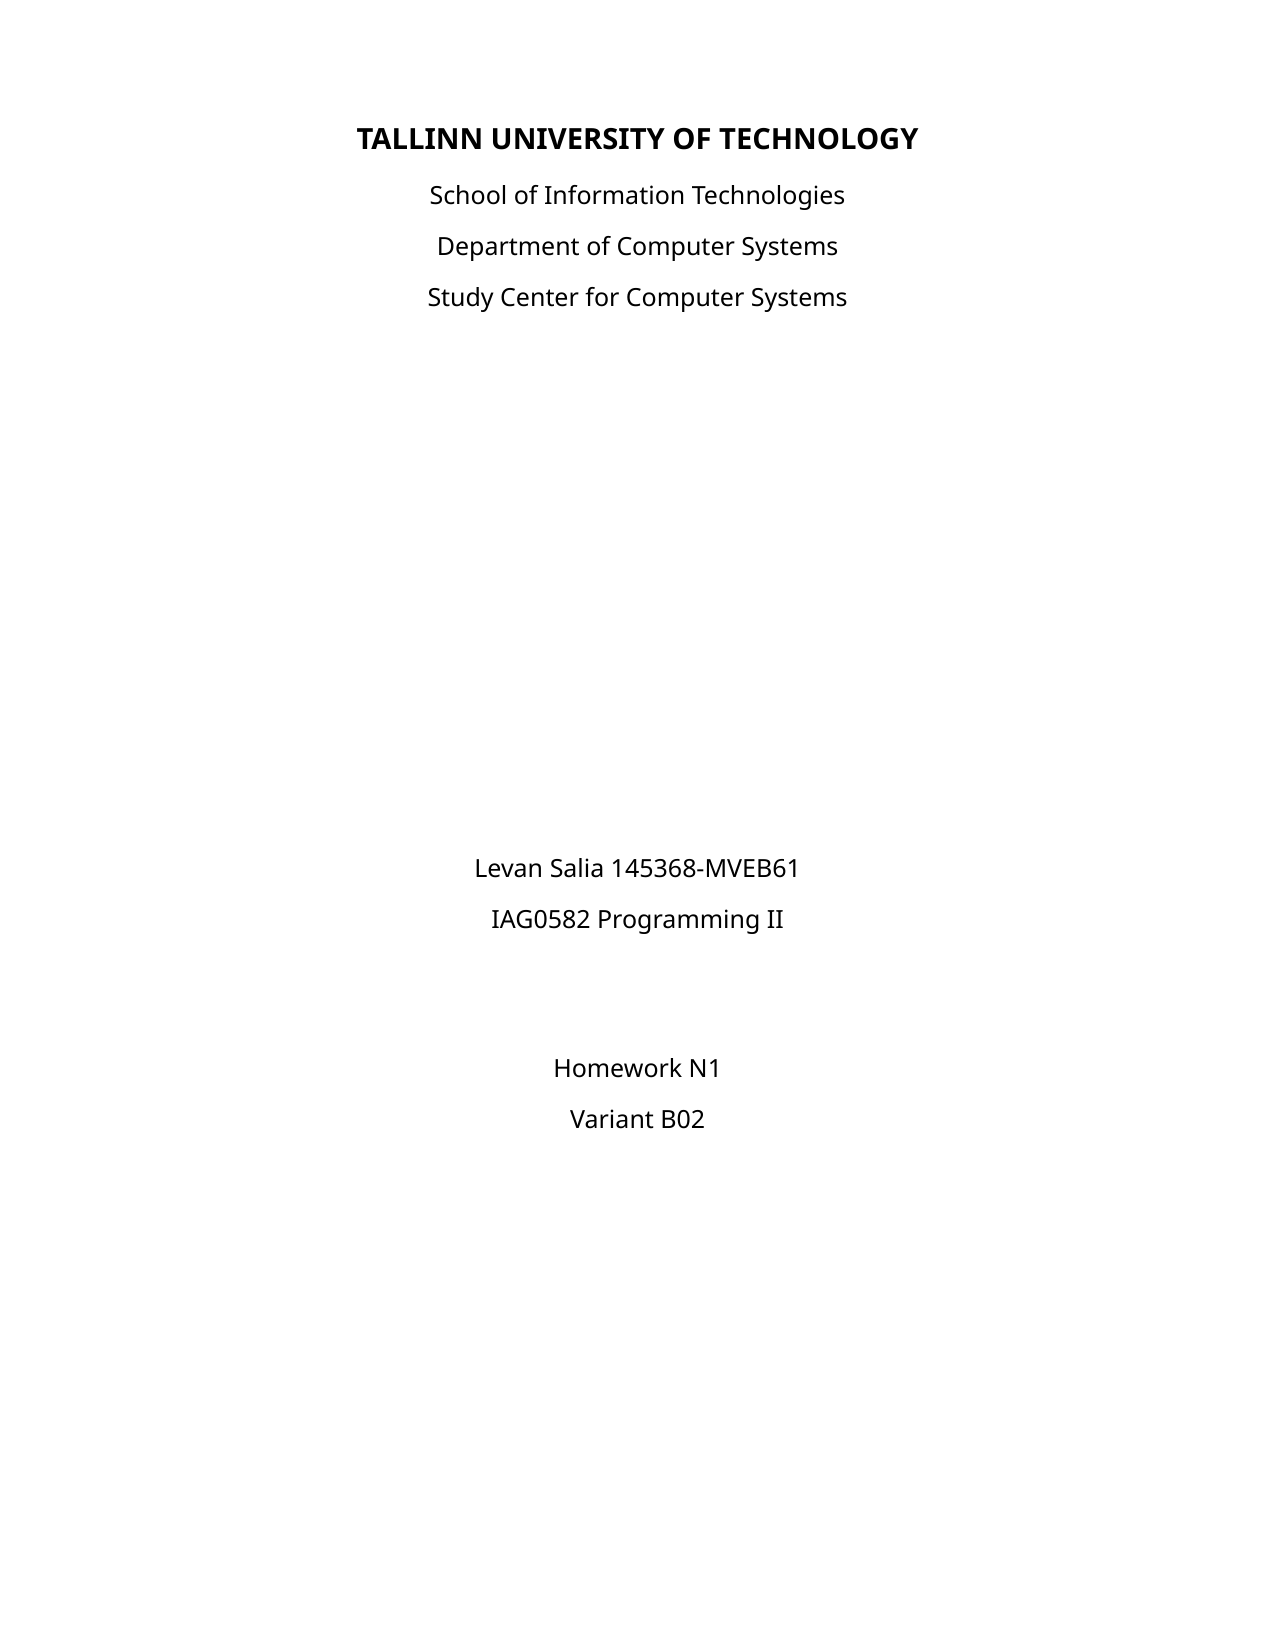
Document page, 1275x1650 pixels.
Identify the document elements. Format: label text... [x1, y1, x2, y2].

text Study Center for Computer Systems [118, 280, 1157, 314]
text Levan Salia 145368-MVEB61 [118, 851, 1157, 884]
text Department of Computer Systems [118, 229, 1157, 263]
text IAG0582 Programming II [118, 902, 1157, 936]
text School of Information Technologies [118, 178, 1157, 212]
text TALLINN UNIVERSITY OF TECHNOLOGY [118, 118, 1157, 158]
text Variant B02 [118, 1102, 1157, 1136]
text Homework N1 [118, 1051, 1157, 1084]
